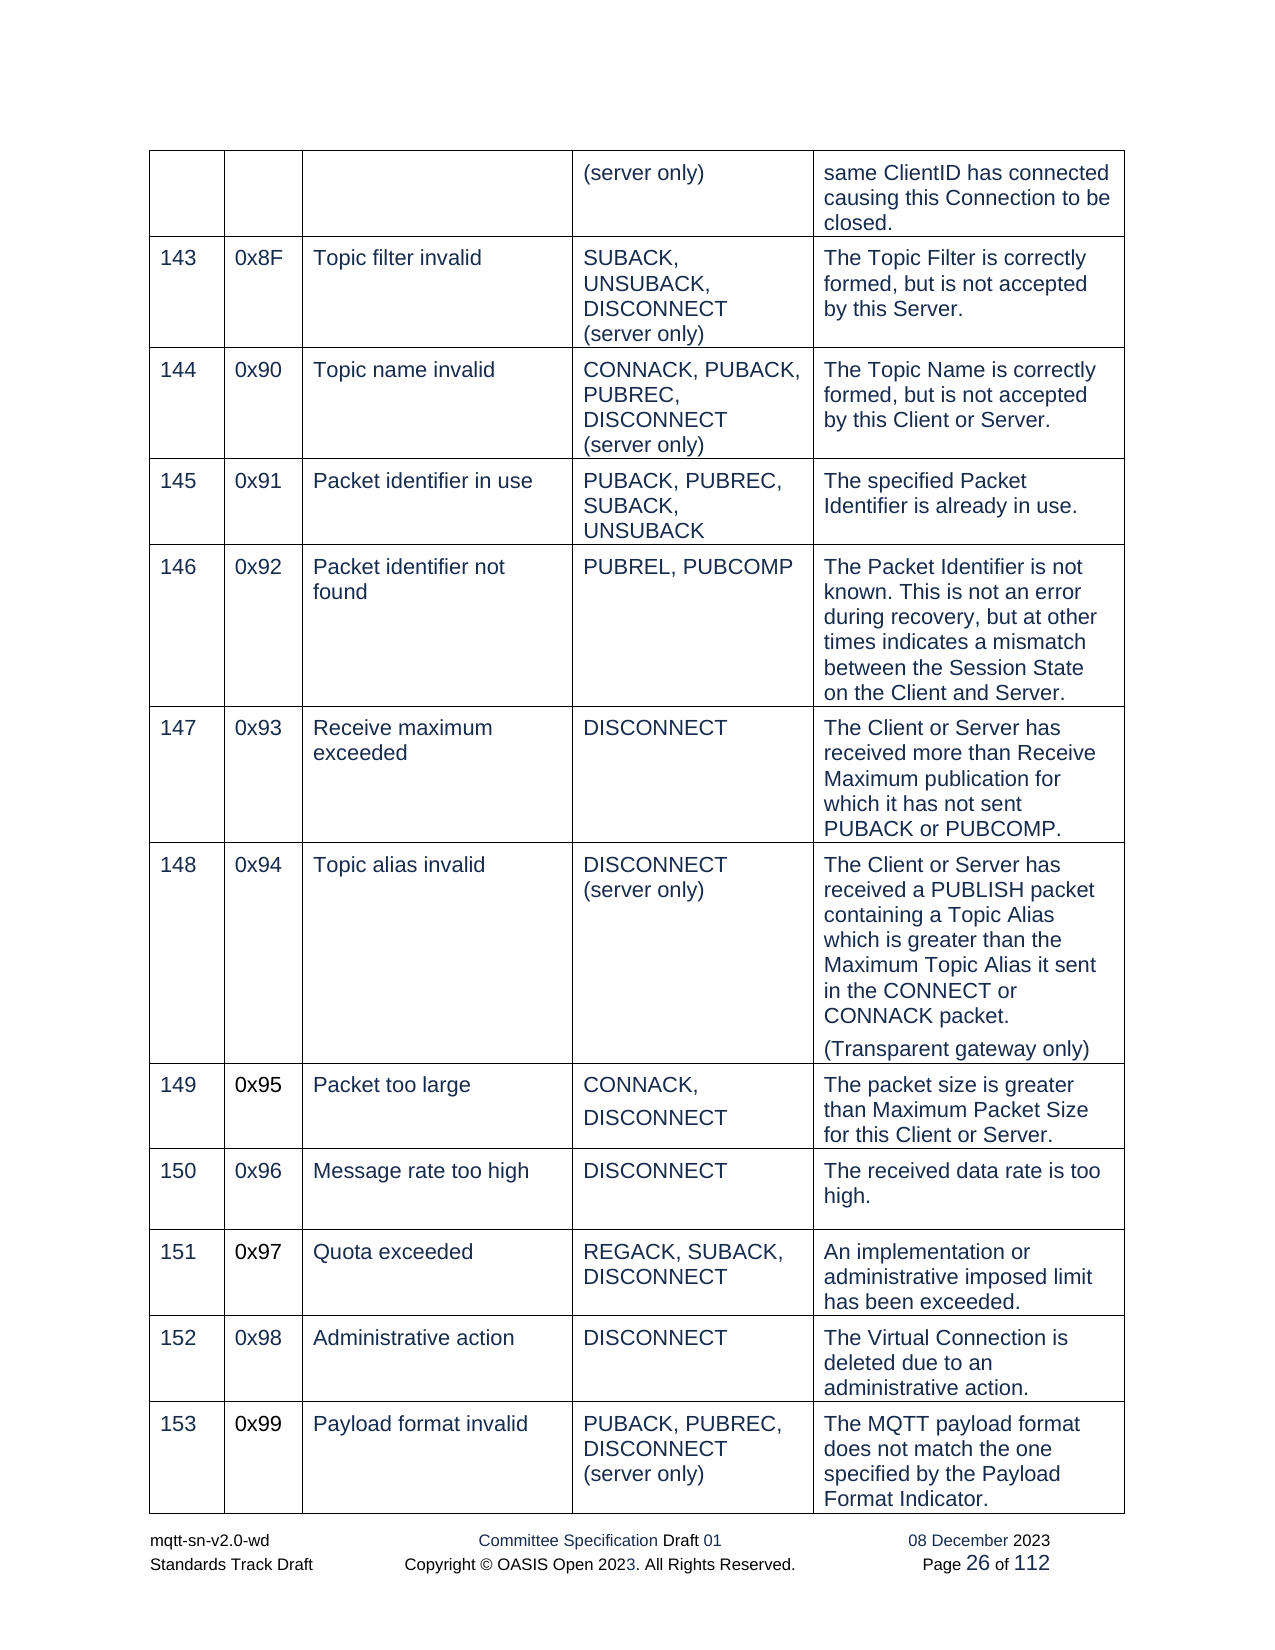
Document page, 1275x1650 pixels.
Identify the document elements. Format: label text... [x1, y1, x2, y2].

table_cell Quota exceeded [303, 1230, 572, 1315]
table_cell An implementation or administrative imposed limit has been exceeded. [814, 1230, 1124, 1315]
table_cell 0x90 [225, 348, 302, 458]
table_cell Packet identifier not found [303, 545, 572, 706]
table_cell 0x8F [225, 237, 302, 347]
table_cell 0x91 [225, 459, 302, 544]
table_cell CONNACK, PUBACK, PUBREC, DISCONNECT (server only) [573, 348, 813, 458]
table_cell 0x96 [225, 1149, 302, 1229]
table_cell Packet identifier in use [303, 459, 572, 544]
table_cell DISCONNECT [573, 707, 813, 842]
table_cell DISCONNECT [573, 1316, 813, 1401]
table_cell [150, 151, 224, 236]
table_cell PUBREL, PUBCOMP [573, 545, 813, 706]
table_cell 0x97 [225, 1230, 302, 1315]
table_cell The Topic Filter is correctly formed, but is not accepted by this Server. [814, 237, 1124, 347]
table_cell 147 [150, 707, 224, 842]
table_cell (server only) [573, 151, 813, 236]
table_cell 152 [150, 1316, 224, 1401]
table_cell 0x93 [225, 707, 302, 842]
table_cell The packet size is greater than Maximum Packet Size for this Client or Server. [814, 1064, 1124, 1148]
table_cell Topic name invalid [303, 348, 572, 458]
table_cell Receive maximum exceeded [303, 707, 572, 842]
table_cell SUBACK, UNSUBACK, DISCONNECT (server only) [573, 237, 813, 347]
table_cell [303, 151, 572, 236]
table_cell PUBACK, PUBREC, DISCONNECT (server only) [573, 1402, 813, 1512]
table_cell 143 [150, 237, 224, 347]
table_cell DISCONNECT [573, 1149, 813, 1229]
table_cell The Packet Identifier is not known. This is not an error during recovery, but at other times indicates a mismatch between the Session State on the Client and Server. [814, 545, 1124, 706]
table_cell Topic alias invalid [303, 843, 572, 1062]
table_cell 144 [150, 348, 224, 458]
table_cell DISCONNECT (server only) [573, 843, 813, 1062]
table_cell The MQTT payload format does not match the one specified by the Payload Format Indicator. [814, 1402, 1124, 1512]
table_cell REGACK, SUBACK, DISCONNECT [573, 1230, 813, 1315]
table_cell The Virtual Connection is deleted due to an administrative action. [814, 1316, 1124, 1401]
table_cell The specified Packet Identifier is already in use. [814, 459, 1124, 544]
table_cell The received data rate is too high. [814, 1149, 1124, 1229]
table_cell The Topic Name is correctly formed, but is not accepted by this Client or Server. [814, 348, 1124, 458]
table_cell same ClientID has connected causing this Connection to be closed. [814, 151, 1124, 236]
table_cell 150 [150, 1149, 224, 1229]
table_cell 146 [150, 545, 224, 706]
table_cell 145 [150, 459, 224, 544]
table_cell Message rate too high [303, 1149, 572, 1229]
table_cell The Client or Server has received a PUBLISH packet containing a Topic Alias which is greater than the Maximum Topic Alias it sent in the CONNECT or CONNACK packet. (Transparent gateway only) [814, 843, 1124, 1062]
table_cell Administrative action [303, 1316, 572, 1401]
table_cell PUBACK, PUBREC, SUBACK, UNSUBACK [573, 459, 813, 544]
table_cell CONNACK, DISCONNECT [573, 1064, 813, 1148]
table_cell Packet too large [303, 1064, 572, 1148]
table_cell The Client or Server has received more than Receive Maximum publication for which it has not sent PUBACK or PUBCOMP. [814, 707, 1124, 842]
table_cell 148 [150, 843, 224, 1062]
table_cell [225, 151, 302, 236]
table_cell 153 [150, 1402, 224, 1512]
table_cell Payload format invalid [303, 1402, 572, 1512]
table_cell 0x98 [225, 1316, 302, 1401]
table_cell 151 [150, 1230, 224, 1315]
table_cell 0x95 [225, 1064, 302, 1148]
table_cell 0x99 [225, 1402, 302, 1512]
table_cell 0x94 [225, 843, 302, 1062]
table_cell 0x92 [225, 545, 302, 706]
table_cell 149 [150, 1064, 224, 1148]
table_cell Topic filter invalid [303, 237, 572, 347]
